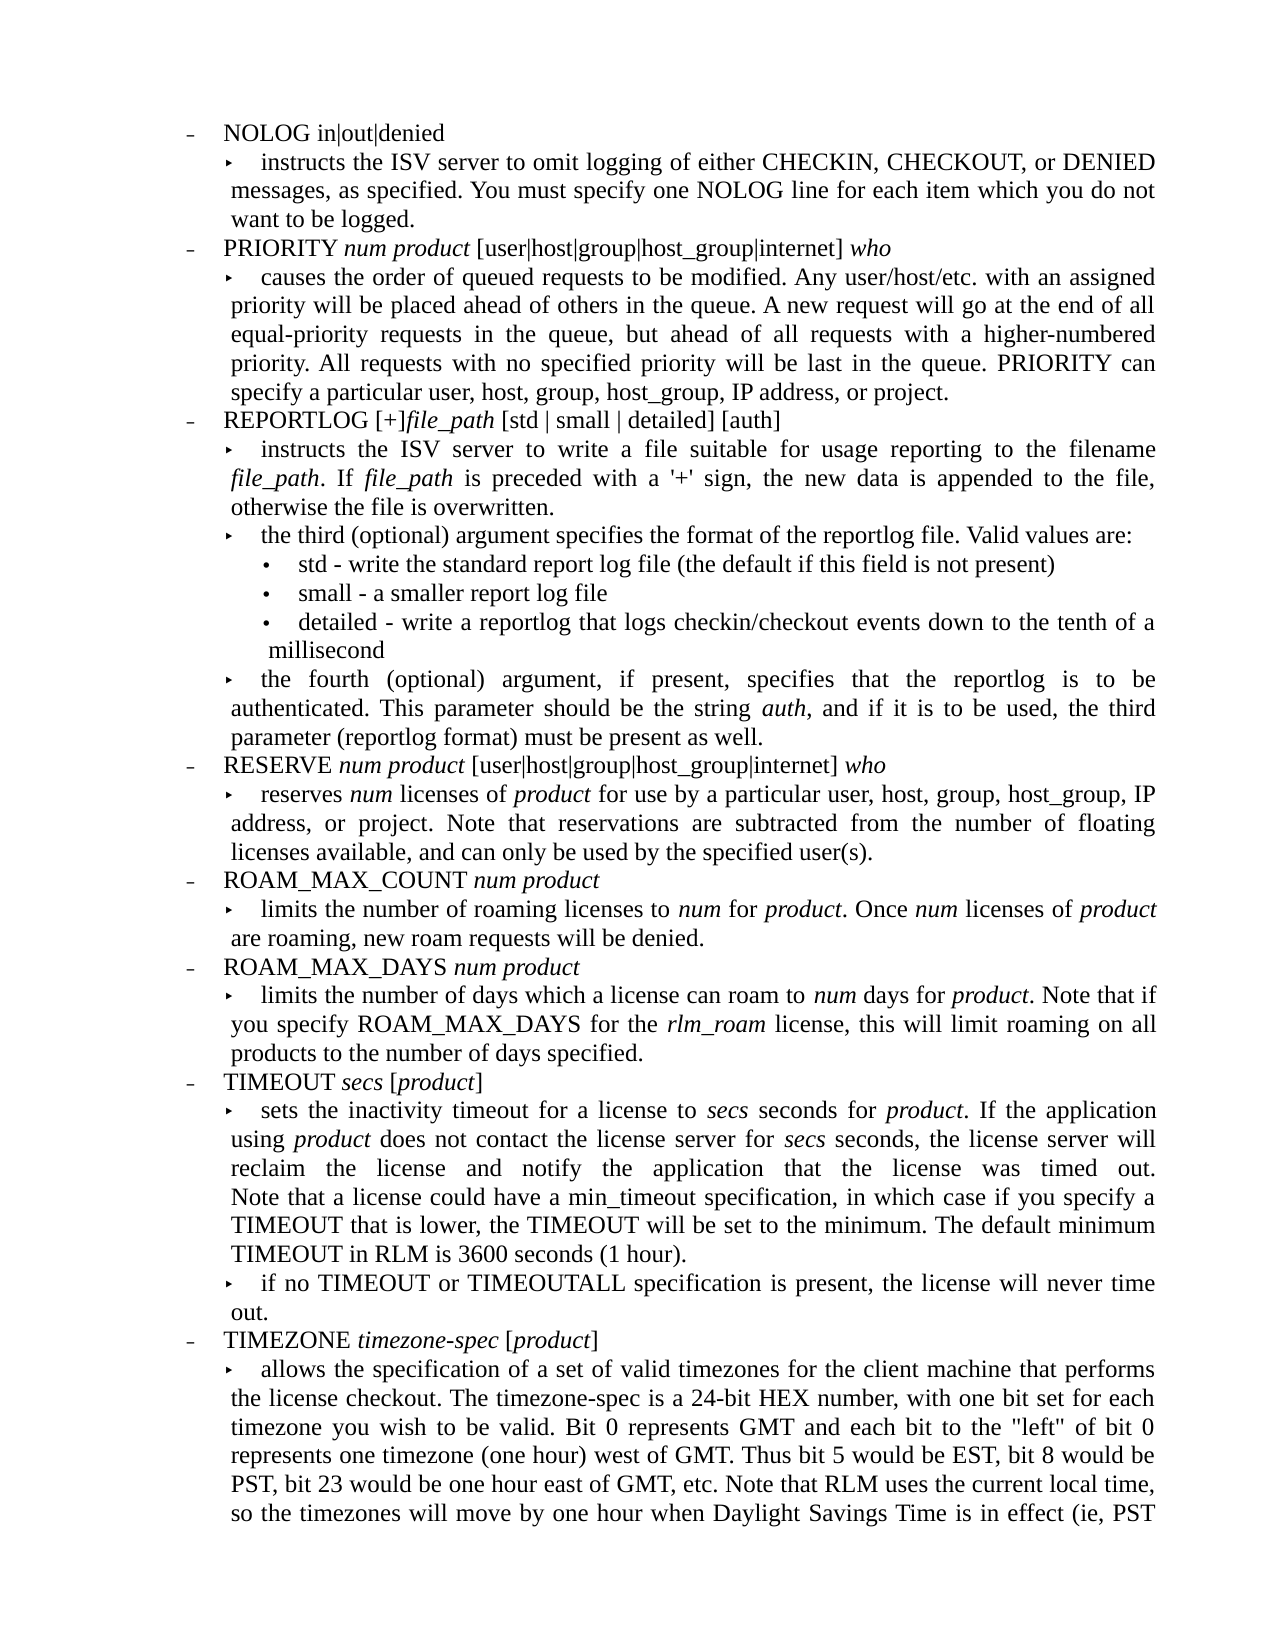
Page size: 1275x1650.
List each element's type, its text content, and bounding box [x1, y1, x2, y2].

list TIMEOUT secs [product] [156, 1067, 1157, 1096]
list small - a smaller report log file [231, 578, 1157, 607]
list the third (optional) argument specifies the format of the reportlog file. Valid values are: [193, 521, 1157, 549]
list if no TIMEOUT or TIMEOUTALL specification is present, the license will never time out. [193, 1268, 1157, 1326]
list allows the specification of a set of valid timezones for the client machine that performs the license checkout. The timezone-spec is a 24-bit HEX number, with one bit set for each timezone you wish to be valid. Bit 0 represents GMT and each bit to the "left" of bit 0 represents one timezone (one hour) west of GMT. Thus bit 5 would be EST, bit 8 would be PST, bit 23 would be one hour east of GMT, etc. Note that RLM uses the current local time, so the timezones will move by one hour when Daylight Savings Time is in effect (ie, PST [193, 1354, 1157, 1527]
list ROAM_MAX_DAYS num product [156, 952, 1157, 981]
list TIMEZONE timezone-spec [product] [156, 1326, 1157, 1354]
list limits the number of days which a license can roam to num days for product. Note that if you specify ROAM_MAX_DAYS for the rlm_roam license, this will limit roaming on all products to the number of days specified. [193, 981, 1157, 1067]
list instructs the ISV server to omit logging of either CHECKIN, CHECKOUT, or DENIED messages, as specified. You must specify one NOLOG line for each item which you do not want to be logged. [193, 147, 1157, 233]
list NOLOG in|out|denied [156, 118, 1157, 147]
list sets the inactivity timeout for a license to secs seconds for product. If the application using product does not contact the license server for secs seconds, the license server will reclaim the license and notify the application that the license was timed out. Note that a license could have a min_timeout specification, in which case if you specify a TIMEOUT that is lower, the TIMEOUT will be set to the minimum. The default minimum TIMEOUT in RLM is 3600 seconds (1 hour). [193, 1096, 1157, 1268]
list detailed - write a reportlog that logs checkin/checkout events down to the tenth of a millisecond [231, 607, 1157, 664]
list REPORTLOG [+]file_path [std | small | detailed] [auth] [156, 406, 1157, 434]
list reserves num licenses of product for use by a particular user, host, group, host_group, IP address, or project. Note that reservations are subtracted from the number of floating licenses available, and can only be used by the specified user(s). [193, 779, 1157, 866]
list instructs the ISV server to write a file suitable for usage reporting to the filename file_path. If file_path is preceded with a '+' sign, the new data is appended to the file, otherwise the file is overwritten. [193, 434, 1157, 521]
list limits the number of roaming licenses to num for product. Once num licenses of product are roaming, new roam requests will be denied. [193, 894, 1157, 952]
list causes the order of queued requests to be modified. Any user/host/etc. with an assigned priority will be placed ahead of others in the queue. A new request will go at the end of all equal-priority requests in the queue, but ahead of all requests with a higher-numbered priority. All requests with no specified priority will be last in the queue. PRIORITY can specify a particular user, host, group, host_group, IP address, or project. [193, 262, 1157, 406]
list ROAM_MAX_COUNT num product [156, 866, 1157, 894]
list PRIORITY num product [user|host|group|host_group|internet] who [156, 233, 1157, 262]
list std - write the standard report log file (the default if this field is not present) [231, 549, 1157, 578]
list RESERVE num product [user|host|group|host_group|internet] who [156, 751, 1157, 779]
list the fourth (optional) argument, if present, specifies that the reportlog is to be authenticated. This parameter should be the string auth, and if it is to be used, the third parameter (reportlog format) must be present as well. [193, 664, 1157, 751]
